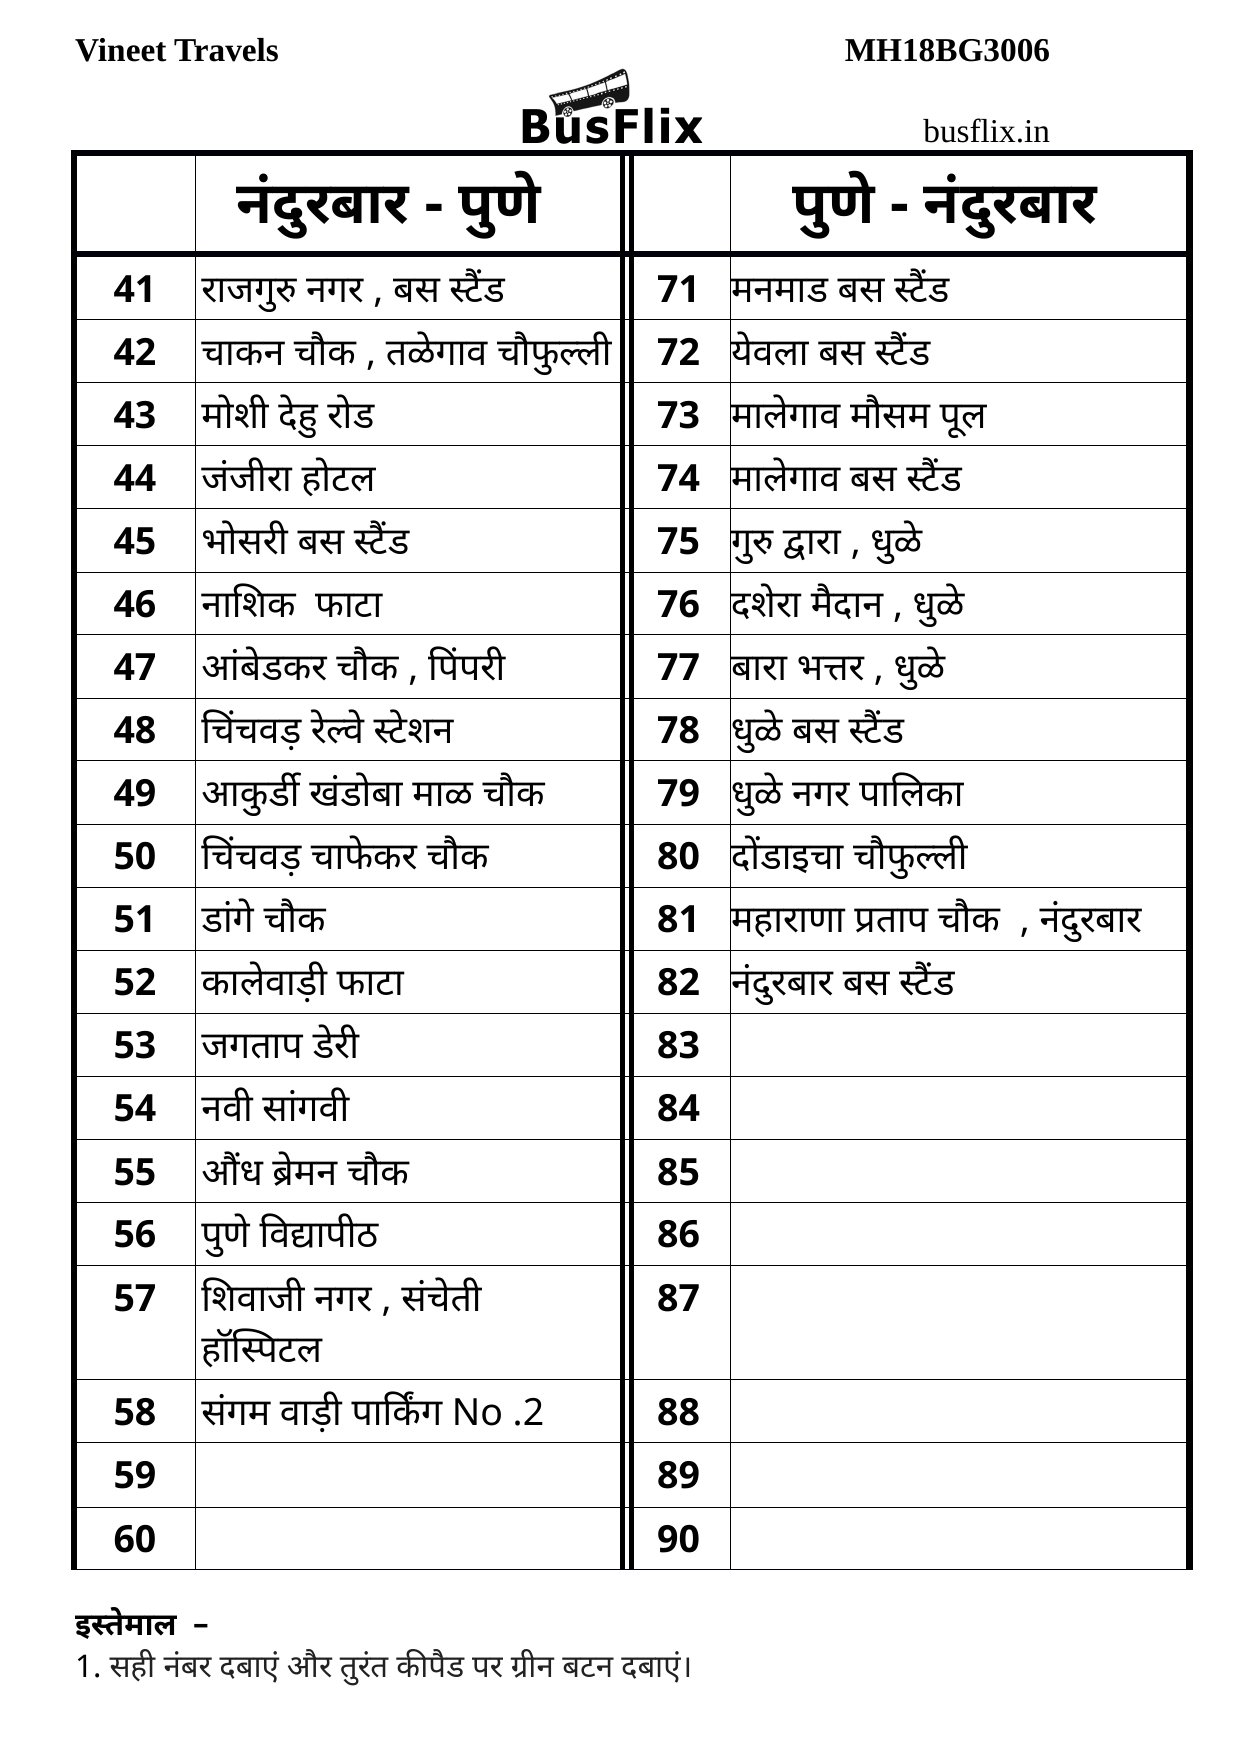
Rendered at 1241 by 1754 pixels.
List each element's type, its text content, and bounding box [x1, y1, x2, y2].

table_cell 54 [77, 1077, 195, 1138]
table_cell 44 [77, 446, 195, 508]
table_cell 89 [634, 1443, 730, 1506]
table_cell आंबेडकर चौक , पिंपरी [196, 635, 620, 697]
table_cell संगम वाड़ी पार्किंग No .2 [196, 1380, 620, 1442]
table_cell [731, 1140, 1186, 1202]
table_cell 47 [77, 635, 195, 697]
table_cell भोसरी बस स्टैंड [196, 509, 620, 571]
table_cell चिंचवड़ चाफेकर चौक [196, 825, 620, 886]
table_cell जंजीरा होटल [196, 446, 620, 508]
table_cell नवी सांगवी [196, 1077, 620, 1138]
table_cell [731, 1508, 1186, 1569]
table_cell 76 [634, 573, 730, 634]
table_cell राजगुरु नगर , बस स्टैंड [196, 257, 620, 319]
table_cell 80 [634, 825, 730, 886]
table_cell [731, 1203, 1186, 1264]
text इस्तेमाल – [75, 1602, 1165, 1644]
table_cell 83 [634, 1014, 730, 1076]
table_header पुणे - नंदुरबार [731, 156, 1186, 251]
table_cell [196, 1508, 620, 1569]
table_cell 46 [77, 573, 195, 634]
table_header [634, 156, 730, 251]
table_cell चिंचवड़ रेल्वे स्टेशन [196, 699, 620, 760]
table_cell कालेवाड़ी फाटा [196, 951, 620, 1012]
table_cell 42 [77, 320, 195, 382]
table_cell 71 [634, 257, 730, 319]
table_cell धुळे नगर पालिका [731, 761, 1186, 823]
table_cell 48 [77, 699, 195, 760]
table_cell 78 [634, 699, 730, 760]
text 1. सही नंबर दबाएं और तुरंत कीपैड पर ग्रीन बटन दबाएं। [75, 1644, 1165, 1690]
table_cell जगताप डेरी [196, 1014, 620, 1076]
table_cell 60 [77, 1508, 195, 1569]
table_cell 77 [634, 635, 730, 697]
table_cell 49 [77, 761, 195, 823]
table_cell 45 [77, 509, 195, 571]
table_cell [731, 1077, 1186, 1138]
table_cell पुणे विद्यापीठ [196, 1203, 620, 1264]
table_cell 75 [634, 509, 730, 571]
table_cell 55 [77, 1140, 195, 1202]
table_cell 79 [634, 761, 730, 823]
table_cell शिवाजी नगर , संचेती हॉस्पिटल [196, 1266, 620, 1379]
table_cell 52 [77, 951, 195, 1012]
picture [522, 68, 703, 144]
table_cell बारा भत्तर , धुळे [731, 635, 1186, 697]
table_cell [196, 1443, 620, 1506]
table_cell 43 [77, 383, 195, 445]
table_cell 57 [77, 1266, 195, 1379]
table_cell 74 [634, 446, 730, 508]
table_cell दोंडाइचा चौफुल्ली [731, 825, 1186, 886]
table_header [77, 156, 195, 251]
table_cell 82 [634, 951, 730, 1012]
table_cell 50 [77, 825, 195, 886]
table_cell [731, 1380, 1186, 1442]
table_cell दशेरा मैदान , धुळे [731, 573, 1186, 634]
table_cell धुळे बस स्टैंड [731, 699, 1186, 760]
table_cell औंध ब्रेमन चौक [196, 1140, 620, 1202]
table_cell 41 [77, 257, 195, 319]
table_cell 72 [634, 320, 730, 382]
table_cell मनमाड बस स्टैंड [731, 257, 1186, 319]
table_cell नंदुरबार बस स्टैंड [731, 951, 1186, 1012]
table_cell [731, 1443, 1186, 1506]
table_cell 56 [77, 1203, 195, 1264]
table_cell 88 [634, 1380, 730, 1442]
table_cell येवला बस स्टैंड [731, 320, 1186, 382]
table_cell 87 [634, 1266, 730, 1379]
table_cell महाराणा प्रताप चौक , नंदुरबार [731, 888, 1186, 949]
table_cell 51 [77, 888, 195, 949]
table_cell 73 [634, 383, 730, 445]
table_cell मालेगाव बस स्टैंड [731, 446, 1186, 508]
table_cell 85 [634, 1140, 730, 1202]
table_cell 59 [77, 1443, 195, 1506]
table_cell 53 [77, 1014, 195, 1076]
table_cell आकुर्डी खंडोबा माळ चौक [196, 761, 620, 823]
table_cell 81 [634, 888, 730, 949]
table_cell 84 [634, 1077, 730, 1138]
table_cell गुरु द्वारा , धुळे [731, 509, 1186, 571]
table_header नंदुरबार - पुणे [196, 156, 620, 251]
table_cell मालेगाव मौसम पूल [731, 383, 1186, 445]
table_cell 58 [77, 1380, 195, 1442]
table_cell 86 [634, 1203, 730, 1264]
table_cell नाशिक फाटा [196, 573, 620, 634]
table_cell [731, 1014, 1186, 1076]
table_cell डांगे चौक [196, 888, 620, 949]
table_cell [731, 1266, 1186, 1379]
table_cell मोशी देहु रोड [196, 383, 620, 445]
table_cell 90 [634, 1508, 730, 1569]
table_cell चाकन चौक , तळेगाव चौफुल्ली [196, 320, 620, 382]
